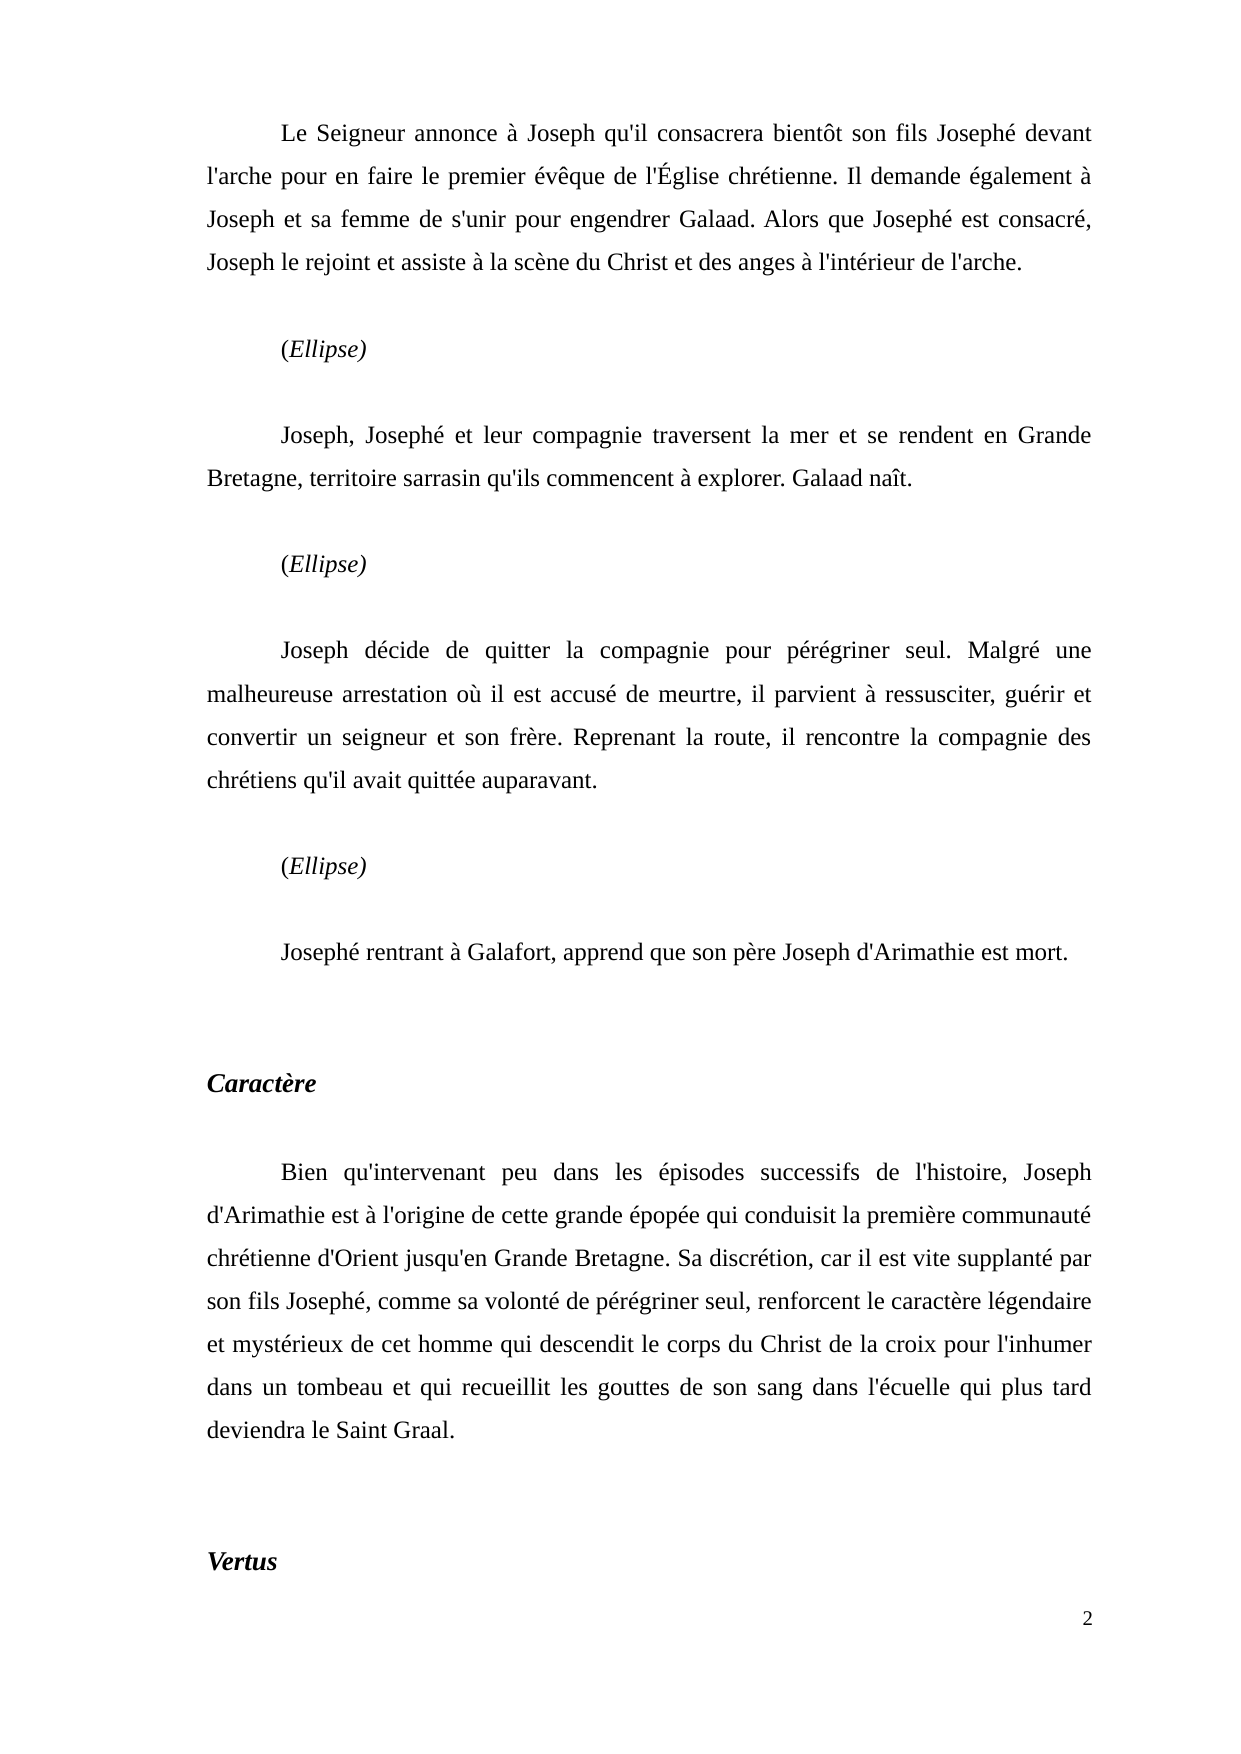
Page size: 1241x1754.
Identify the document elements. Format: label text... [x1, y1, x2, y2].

text Joseph décide de quitter la compagnie pour pérégriner seul. Malgré une malheureuse arrestation où il est accusé de meurtre, il parvient à ressusciter, guérir et convertir un seigneur et son frère. Reprenant la route, il rencontre la compagnie des chrétiens qu'il avait quittée auparavant. [207, 636, 1093, 794]
text Le Seigneur annonce à Joseph qu'il consacrera bientôt son fils Josephé devant l'arche pour en faire le premier évêque de l'Église chrétienne. Il demande également à Joseph et sa femme de s'unir pour engendrer Galaad. Alors que Josephé est consacré, Joseph le rejoint et assiste à la scène du Christ et des anges à l'intérieur de l'arche. [207, 118, 1093, 276]
text Caractère [207, 1067, 1093, 1098]
text Joseph, Josephé et leur compagnie traversent la mer et se rendent en Grande Bretagne, territoire sarrasin qu'ils commencent à explorer. Galaad naît. [207, 420, 1093, 492]
text Bien qu'intervenant peu dans les épisodes successifs de l'histoire, Joseph d'Arimathie est à l'origine de cette grande épopée qui conduisit la première communauté chrétienne d'Orient jusqu'en Grande Bretagne. Sa discrétion, car il est vite supplanté par son fils Josephé, comme sa volonté de pérégriner seul, renforcent le caractère légendaire et mystérieux de cet homme qui descendit le corps du Christ de la croix pour l'inhumer dans un tombeau et qui recueillit les gouttes de son sang dans l'écuelle qui plus tard deviendra le Saint Graal. [207, 1157, 1093, 1444]
text (Ellipse) [207, 851, 1093, 880]
text Vertus [207, 1545, 1093, 1576]
text (Ellipse) [207, 334, 1093, 362]
text (Ellipse) [207, 549, 1093, 578]
text Josephé rentrant à Galafort, apprend que son père Joseph d'Arimathie est mort. [207, 937, 1093, 966]
